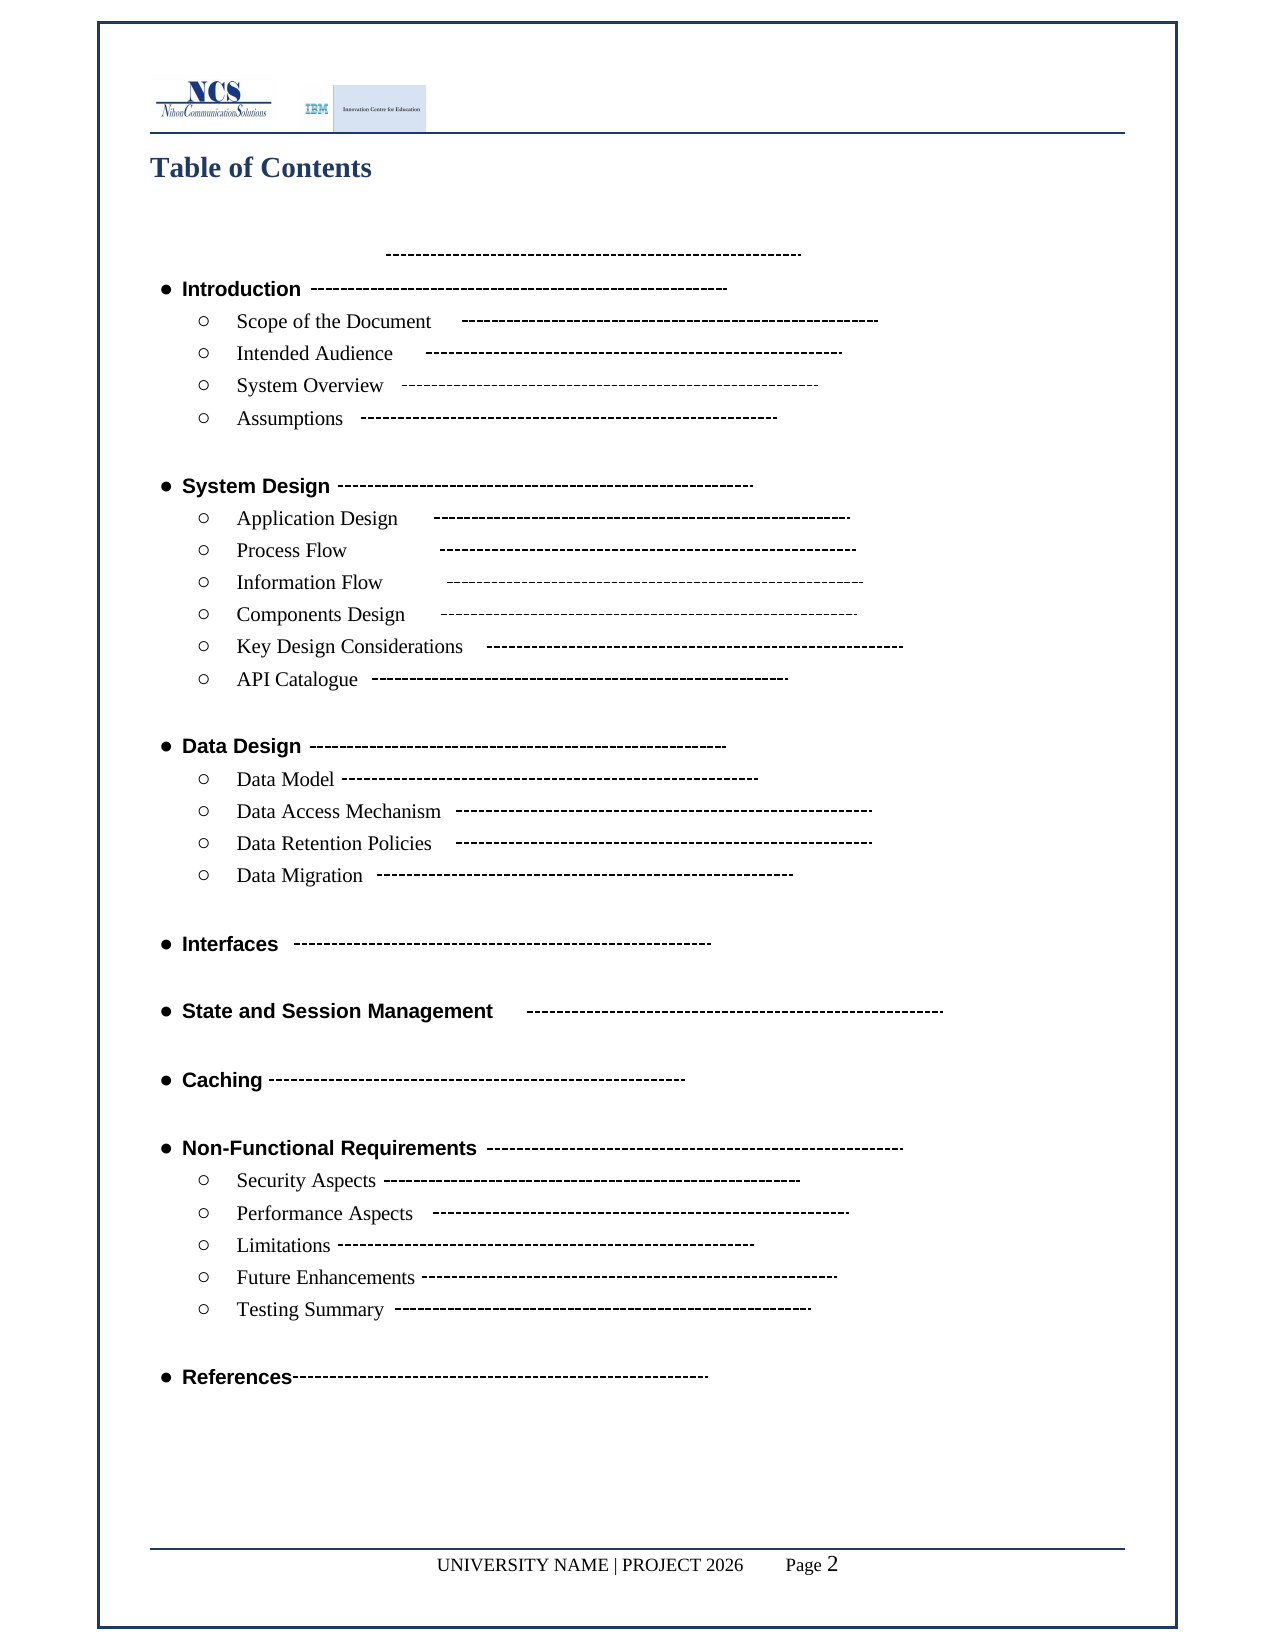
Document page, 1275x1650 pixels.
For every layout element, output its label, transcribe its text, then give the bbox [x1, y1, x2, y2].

list Performance Aspects [197, 1199, 1125, 1225]
list Interfaces [159, 929, 1125, 956]
list Assumptions [197, 403, 1125, 430]
list Future Enhancements [197, 1263, 1125, 1289]
list Data Migration [197, 861, 1125, 887]
list Intended Audience [197, 339, 1125, 366]
list Components Design [197, 600, 1125, 627]
picture [150, 73, 275, 121]
list Non-Functional Requirements [159, 1134, 1125, 1161]
list Data Design [159, 733, 1125, 759]
list Security Aspects [197, 1167, 1125, 1193]
list State and Session Management [159, 998, 1125, 1024]
list References [159, 1363, 1125, 1389]
list API Catalogue [197, 664, 1125, 691]
list Caching [159, 1066, 1125, 1092]
list Data Model [197, 765, 1125, 791]
list Process Flow [197, 536, 1125, 563]
list Data Retention Policies [197, 829, 1125, 855]
subtitle Table of Contents [150, 150, 1125, 183]
list Application Design [197, 504, 1125, 531]
list Key Design Considerations [197, 632, 1125, 659]
list Testing Summary [197, 1295, 1125, 1321]
list System Overview [197, 371, 1125, 398]
list Limitations [197, 1231, 1125, 1257]
list Introduction [159, 275, 1125, 301]
list Information Flow [197, 568, 1125, 595]
picture [301, 85, 427, 132]
list System Design [159, 472, 1125, 498]
list Data Access Mechanism [197, 797, 1125, 823]
list Scope of the Document [197, 307, 1125, 333]
